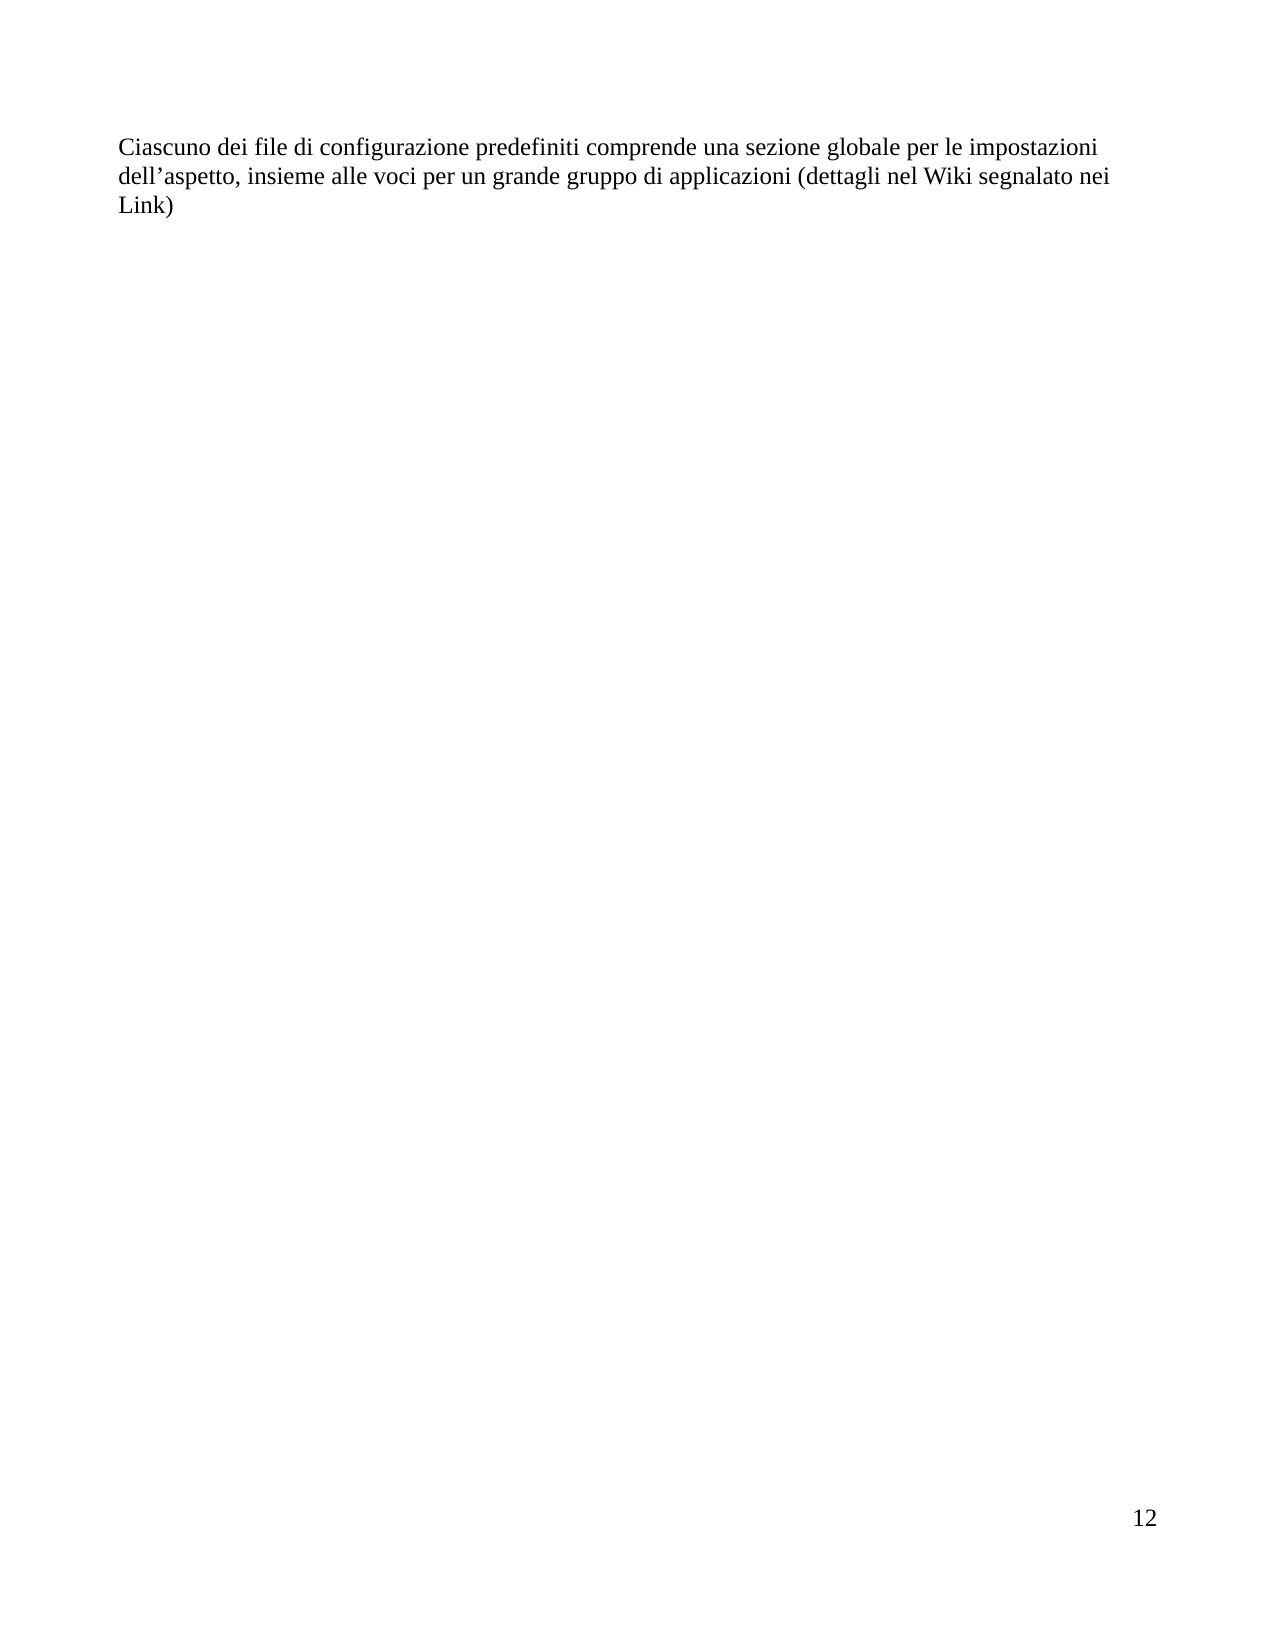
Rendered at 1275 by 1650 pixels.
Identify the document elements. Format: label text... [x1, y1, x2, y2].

text Ciascuno dei file di configurazione predefiniti comprende una sezione globale per le impostazioni dell’aspetto, insieme alle voci per un grande gruppo di applicazioni (dettagli nel Wiki segnalato nei Link) [118, 132, 1157, 219]
